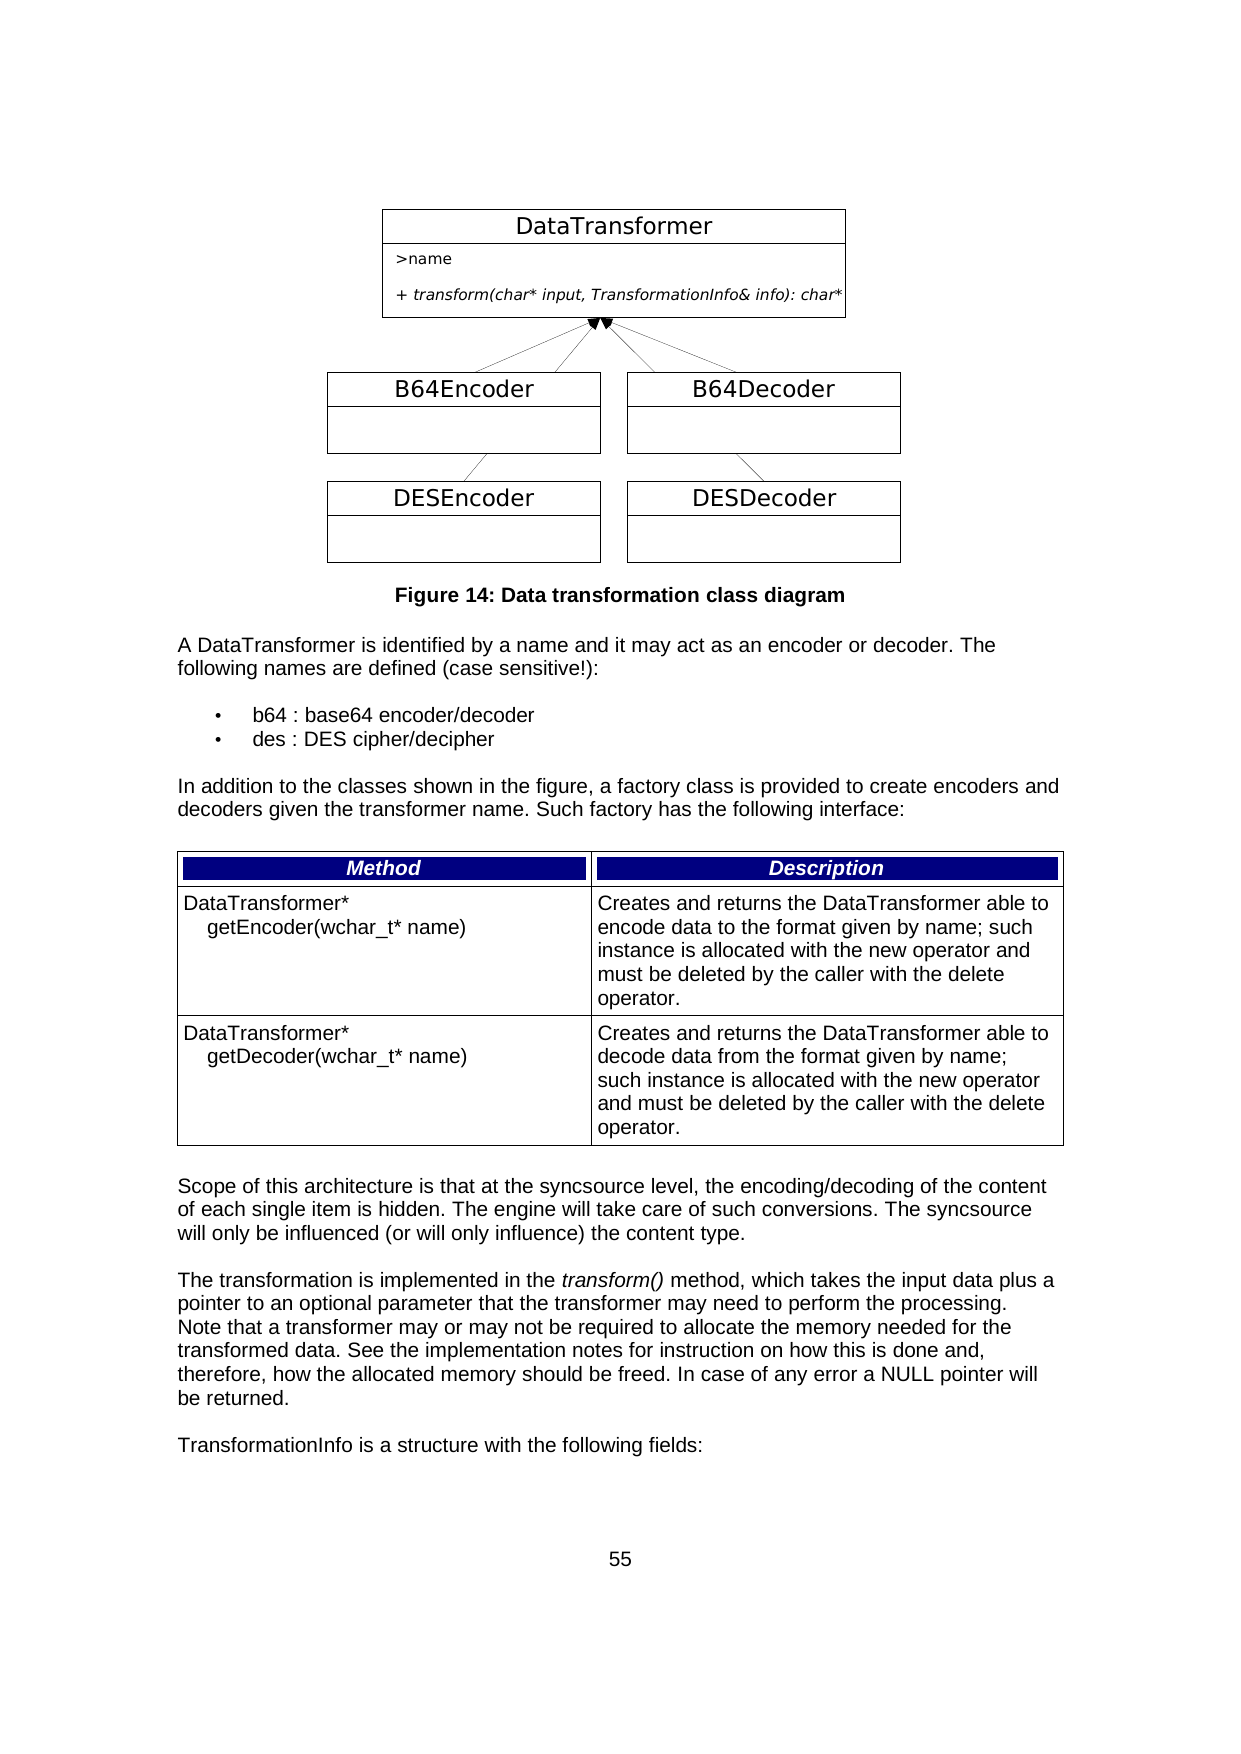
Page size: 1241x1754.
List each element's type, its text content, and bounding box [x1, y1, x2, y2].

table_cell DataTransformer* getEncoder(wchar_t* name) [178, 887, 591, 1015]
text Scope of this architecture is that at the syncsource level, the encoding/decoding of the content of each single item is hidden. The engine will take care of such conversions. The syncsource will only be influenced (or will only influence) the content type. [177, 1174, 1063, 1245]
text The transformation is implemented in the transform() method, which takes the input data plus a pointer to an optional parameter that the transformer may need to perform the processing. [177, 1268, 1063, 1315]
table_header Method [178, 852, 591, 886]
table_cell DataTransformer* getDecoder(wchar_t* name) [178, 1016, 591, 1145]
text Note that a transformer may or may not be required to allocate the memory needed for the transformed data. See the implementation notes for instruction on how this is done and, therefore, how the allocated memory should be freed. In case of any error a NULL pointer will be returned. [177, 1315, 1063, 1409]
list des : DES cipher/decipher [215, 727, 1063, 751]
text TransformationInfo is a structure with the following fields: [177, 1433, 1063, 1457]
list b64 : base64 encoder/decoder [215, 704, 1063, 727]
text Figure 14: Data transformation class diagram [177, 202, 1063, 607]
table_header Description [592, 852, 1063, 886]
text A DataTransformer is identified by a name and it may act as an encoder or decoder. The following names are defined (case sensitive!): [177, 609, 1063, 680]
table_cell Creates and returns the DataTransformer able to encode data to the format given by name; such instance is allocated with the new operator and must be deleted by the caller with the delete operator. [592, 887, 1063, 1015]
text In addition to the classes shown in the figure, a factory class is provided to create encoders and decoders given the transformer name. Such factory has the following interface: [177, 774, 1063, 821]
table_cell Creates and returns the DataTransformer able to decode data from the format given by name; such instance is allocated with the new operator and must be deleted by the caller with the delete operator. [592, 1016, 1063, 1145]
